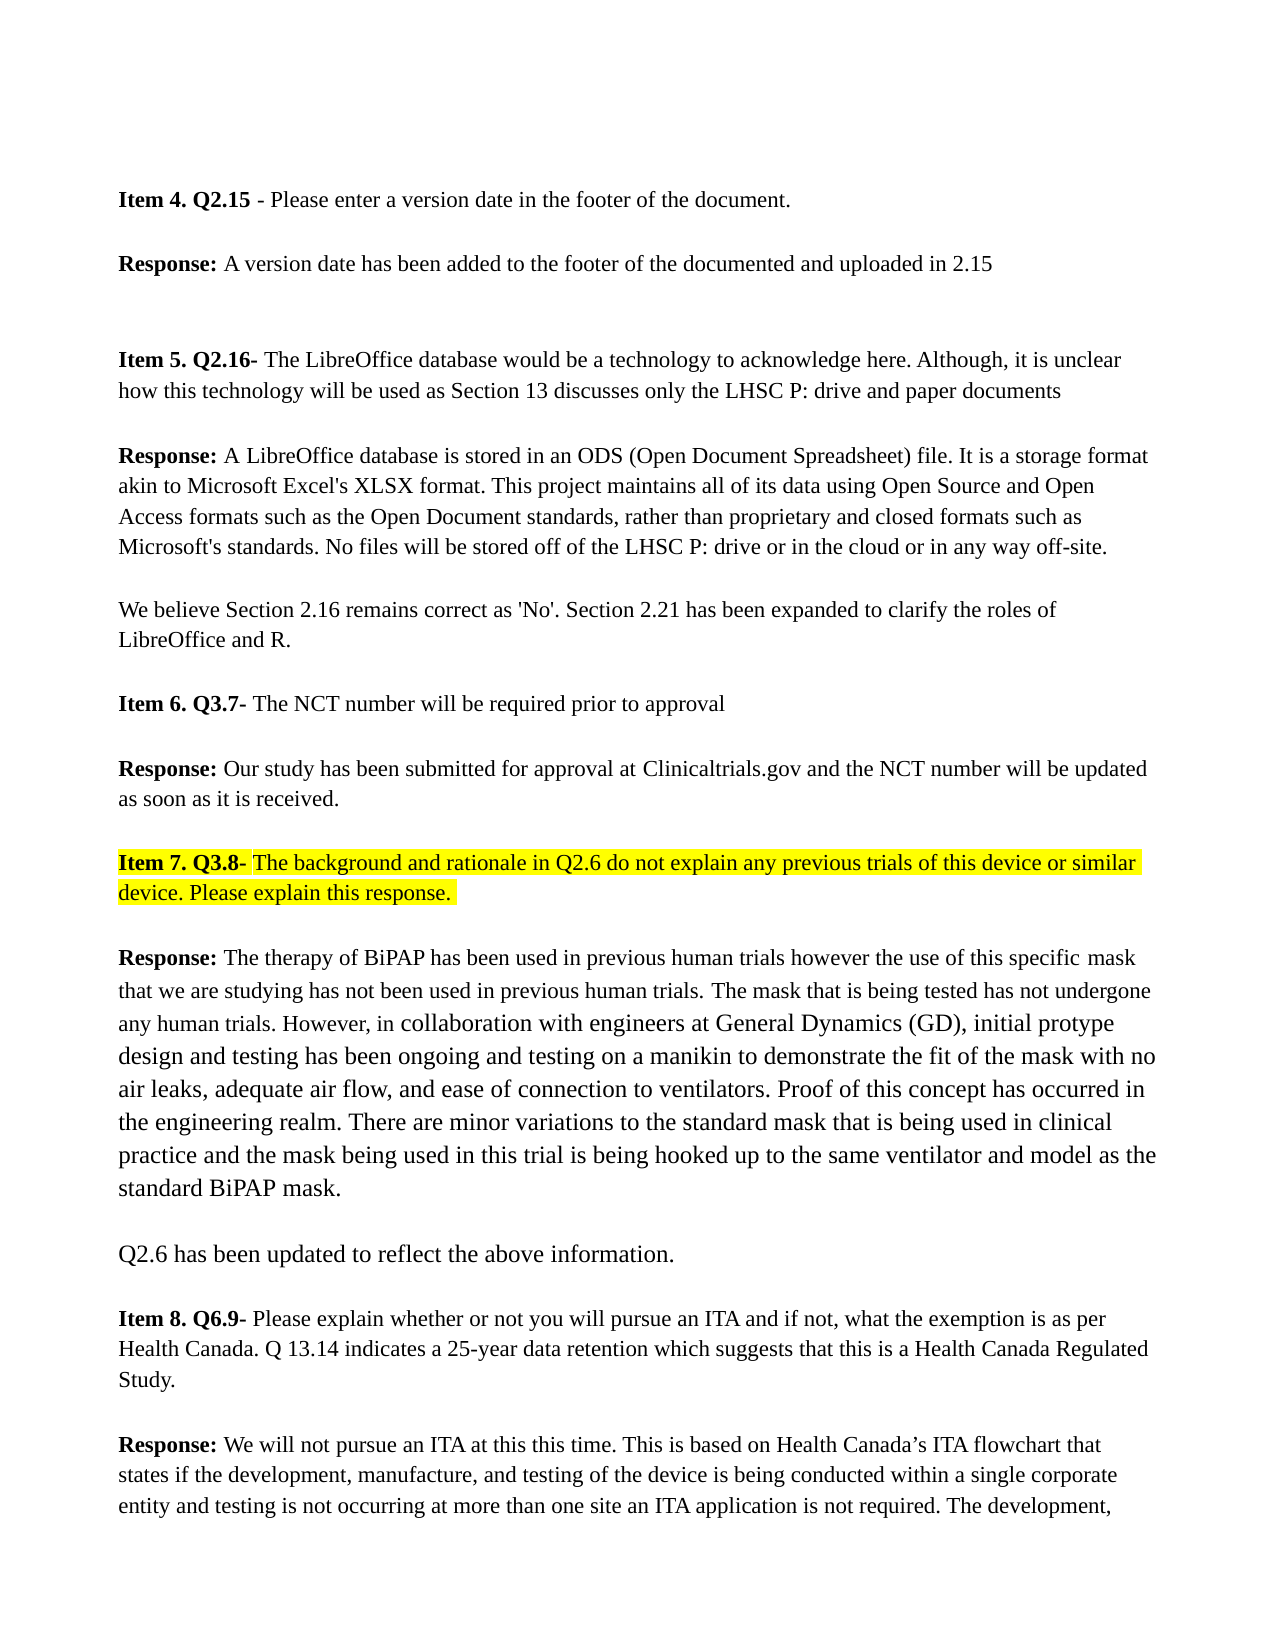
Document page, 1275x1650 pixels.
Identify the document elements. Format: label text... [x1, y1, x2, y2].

text Response: The therapy of BiPAP has been used in previous human trials however the use of this specific mask that we are studying has not been used in previous human trials. The mask that is being tested has not undergone any human trials. However, in collaboration with engineers at General Dynamics (GD), initial protype design and testing has been ongoing and testing on a manikin to demonstrate the fit of the mask with no air leaks, adequate air flow, and ease of connection to ventilators. Proof of this concept has occurred in the engineering realm. There are minor variations to the standard mask that is being used in clinical practice and the mask being used in this trial is being hooked up to the same ventilator and model as the standard BiPAP mask. [118, 942, 1157, 1202]
text Item 8. Q6.9- Please explain whether or not you will pursue an ITA and if not, what the exemption is as per Health Canada. Q 13.14 indicates a 25-year data retention which suggests that this is a Health Canada Regulated Study. [118, 1305, 1157, 1392]
text Item 6. Q3.7- The NCT number will be required prior to approval [118, 689, 1157, 716]
text Item 4. Q2.15 - Please enter a version date in the footer of the document. [118, 184, 1157, 213]
text Response: Our study has been submitted for approval at Clinicaltrials.gov and the NCT number will be updated as soon as it is received. [118, 753, 1157, 812]
text Item 7. Q3.8- The background and rationale in Q2.6 do not explain any previous trials of this device or similar device. Please explain this response. [118, 849, 1157, 905]
text Response: A version date has been added to the footer of the documented and uploaded in 2.15 [118, 250, 1157, 277]
text Q2.6 has been updated to reflect the above information. [118, 1239, 1157, 1268]
text Item 5. Q2.16- The LibreOffice database would be a technology to acknowledge here. Although, it is unclear how this technology will be used as Section 13 discusses only the LHSC P: drive and paper documents [118, 346, 1157, 403]
text We believe Section 2.16 remains correct as 'No'. Section 2.21 has been expanded to clarify the roles of LibreOffice and R. [118, 596, 1157, 653]
text Response: A LibreOffice database is stored in an ODS (Open Document Spreadsheet) file. It is a storage format akin to Microsoft Excel's XLSX format. This project maintains all of its data using Open Source and Open Access formats such as the Open Document standards, rather than proprietary and closed formats such as Microsoft's standards. No files will be stored off of the LHSC P: drive or in the cloud or in any way off-site. [118, 440, 1157, 559]
text Response: We will not pursue an ITA at this this time. This is based on Health Canada’s ITA flowchart that states if the development, manufacture, and testing of the device is being conducted within a single corporate entity and testing is not occurring at more than one site an ITA application is not required. The development, [118, 1429, 1157, 1518]
